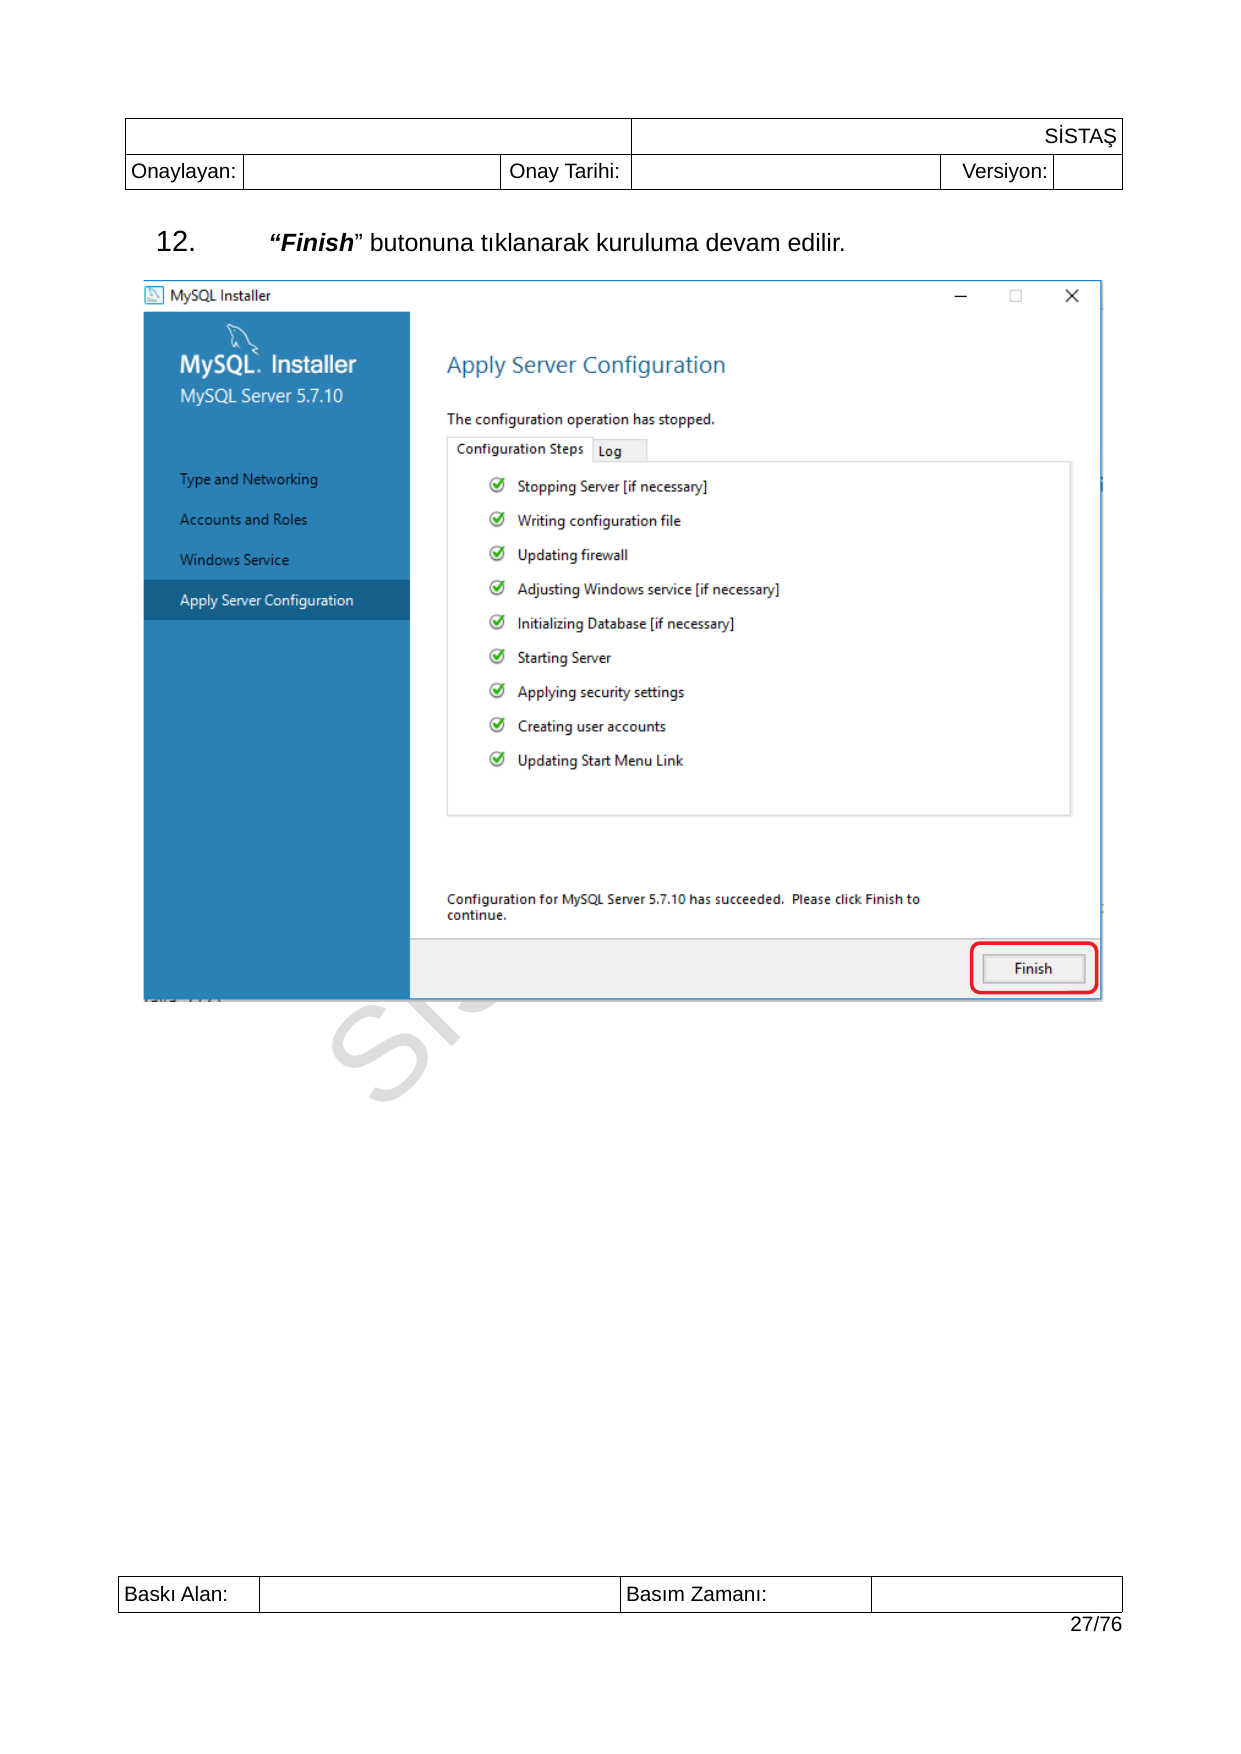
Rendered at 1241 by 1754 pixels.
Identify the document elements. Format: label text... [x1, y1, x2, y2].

list “Finish” butonuna tıklanarak kuruluma devam edilir. [156, 224, 1122, 258]
picture [143, 280, 1104, 1002]
